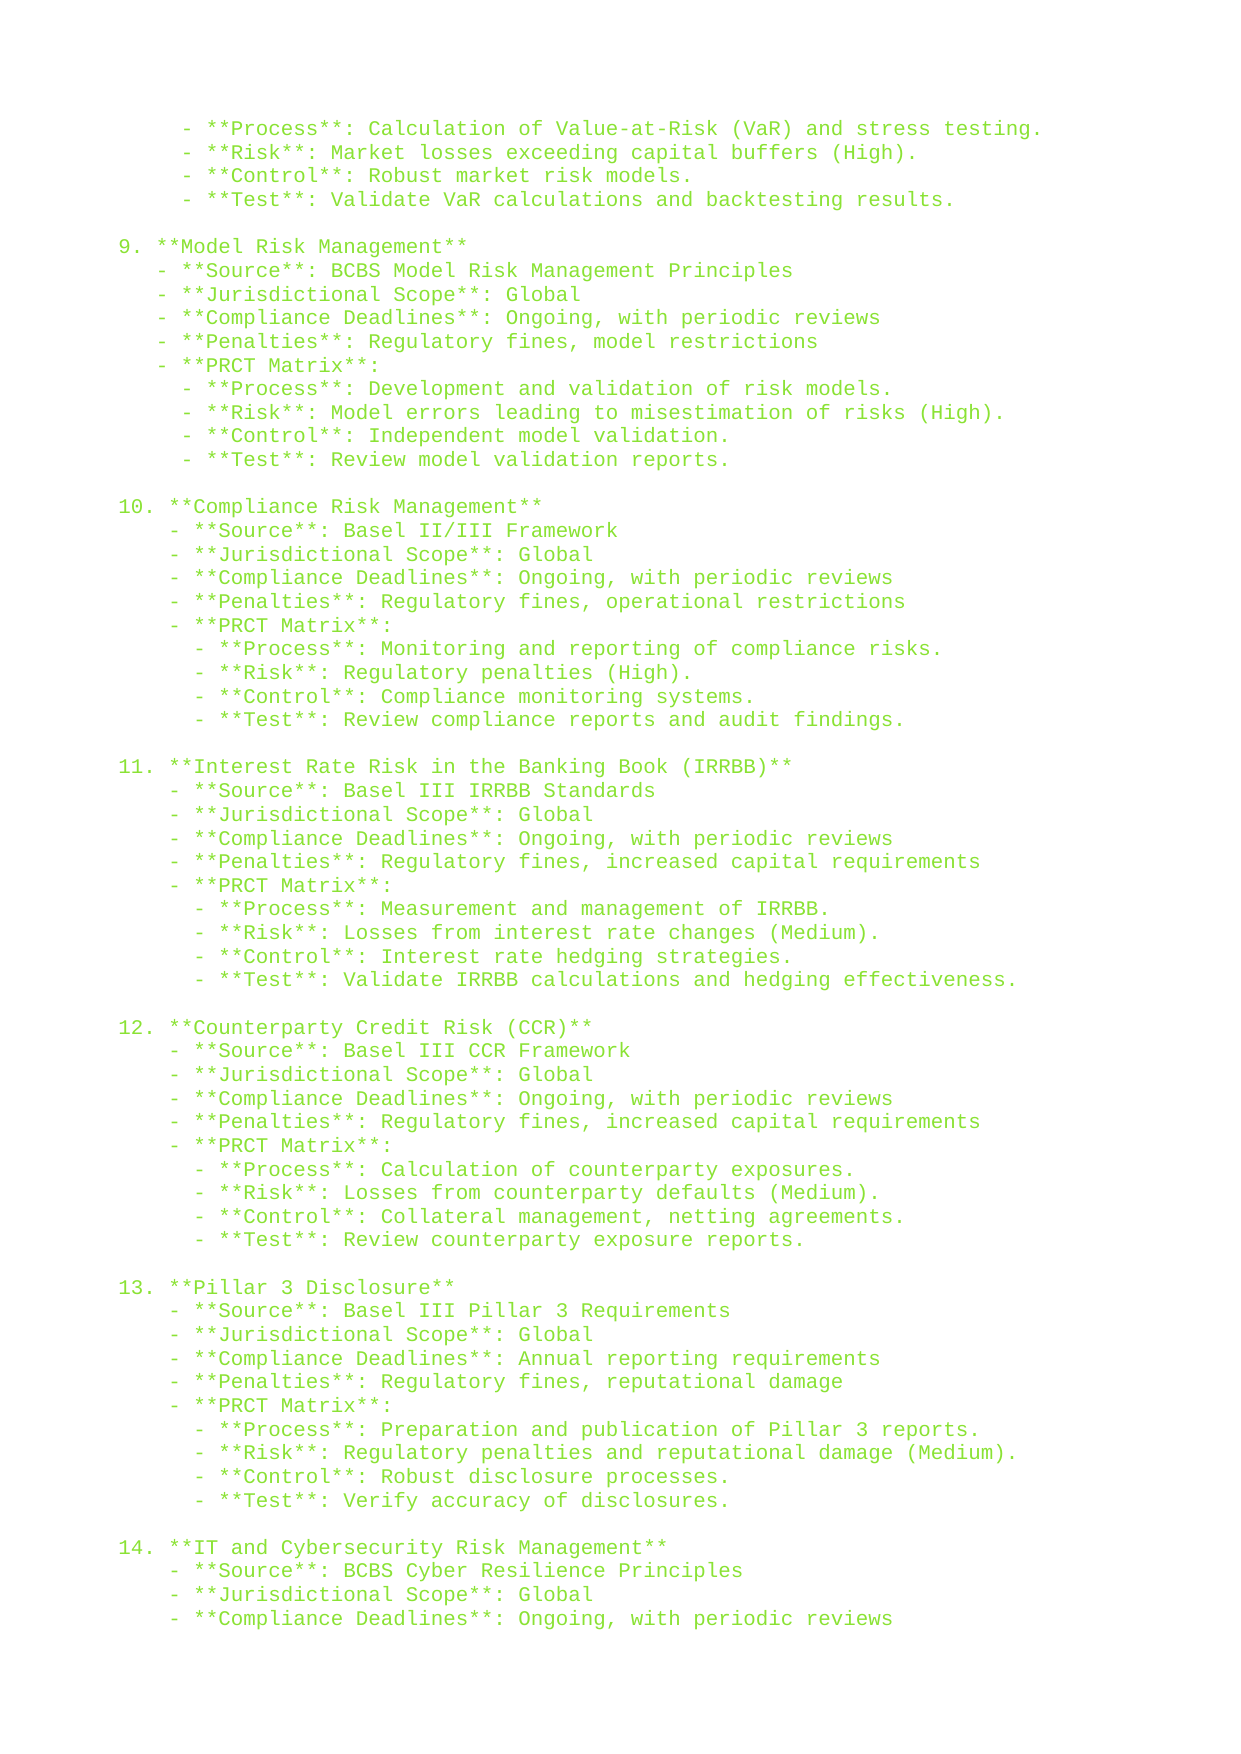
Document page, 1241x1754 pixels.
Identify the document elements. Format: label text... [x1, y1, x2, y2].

text - **Source**: BCBS Cyber Resilience Principles [118, 1561, 1122, 1584]
text - **Jurisdictional Scope**: Global [118, 544, 1122, 567]
text - **Risk**: Regulatory penalties and reputational damage (Medium). [118, 1442, 1122, 1466]
text - **Test**: Validate IRRBB calculations and hedging effectiveness. [118, 969, 1122, 993]
text - **Control**: Independent model validation. [118, 426, 1122, 449]
text - **Control**: Collateral management, netting agreements. [118, 1206, 1122, 1229]
text - **Jurisdictional Scope**: Global [118, 1064, 1122, 1088]
text - **Compliance Deadlines**: Ongoing, with periodic reviews [118, 567, 1122, 591]
text - **Process**: Calculation of counterparty exposures. [118, 1158, 1122, 1182]
text - **Process**: Development and validation of risk models. [118, 378, 1122, 402]
text - **Risk**: Regulatory penalties (High). [118, 662, 1122, 686]
text - **PRCT Matrix**: [118, 1395, 1122, 1419]
text - **Control**: Robust market risk models. [118, 165, 1122, 189]
text - **Source**: BCBS Model Risk Management Principles [118, 260, 1122, 284]
text - **Compliance Deadlines**: Ongoing, with periodic reviews [118, 307, 1122, 331]
text - **PRCT Matrix**: [118, 875, 1122, 898]
text - **Jurisdictional Scope**: Global [118, 1584, 1122, 1608]
text 14. **IT and Cybersecurity Risk Management** [118, 1537, 1122, 1561]
text - **Source**: Basel III CCR Framework [118, 1040, 1122, 1064]
text - **PRCT Matrix**: [118, 354, 1122, 378]
text - **Penalties**: Regulatory fines, model restrictions [118, 331, 1122, 354]
text 9. **Model Risk Management** [118, 236, 1122, 260]
text - **Test**: Review counterparty exposure reports. [118, 1229, 1122, 1253]
text - **Jurisdictional Scope**: Global [118, 284, 1122, 307]
text - **Penalties**: Regulatory fines, increased capital requirements [118, 1111, 1122, 1135]
text - **Compliance Deadlines**: Ongoing, with periodic reviews [118, 827, 1122, 851]
text - **Process**: Calculation of Value-at-Risk (VaR) and stress testing. [118, 118, 1122, 142]
text - **PRCT Matrix**: [118, 1135, 1122, 1158]
text - **Penalties**: Regulatory fines, reputational damage [118, 1371, 1122, 1395]
text - **Control**: Interest rate hedging strategies. [118, 946, 1122, 969]
text - **Source**: Basel II/III Framework [118, 520, 1122, 544]
text - **Risk**: Model errors leading to misestimation of risks (High). [118, 402, 1122, 426]
text - **Source**: Basel III IRRBB Standards [118, 780, 1122, 804]
text - **PRCT Matrix**: [118, 615, 1122, 638]
text 10. **Compliance Risk Management** [118, 496, 1122, 520]
text - **Penalties**: Regulatory fines, operational restrictions [118, 591, 1122, 615]
text - **Process**: Measurement and management of IRRBB. [118, 898, 1122, 922]
text - **Control**: Compliance monitoring systems. [118, 686, 1122, 709]
text - **Jurisdictional Scope**: Global [118, 804, 1122, 827]
text 11. **Interest Rate Risk in the Banking Book (IRRBB)** [118, 757, 1122, 780]
text - **Compliance Deadlines**: Ongoing, with periodic reviews [118, 1088, 1122, 1111]
text - **Test**: Verify accuracy of disclosures. [118, 1489, 1122, 1513]
text - **Test**: Review model validation reports. [118, 449, 1122, 473]
text - **Compliance Deadlines**: Annual reporting requirements [118, 1348, 1122, 1371]
text 12. **Counterparty Credit Risk (CCR)** [118, 1017, 1122, 1040]
text - **Risk**: Losses from interest rate changes (Medium). [118, 922, 1122, 946]
text - **Process**: Monitoring and reporting of compliance risks. [118, 638, 1122, 662]
text - **Compliance Deadlines**: Ongoing, with periodic reviews [118, 1608, 1122, 1631]
text - **Risk**: Market losses exceeding capital buffers (High). [118, 142, 1122, 165]
text 13. **Pillar 3 Disclosure** [118, 1277, 1122, 1300]
text - **Source**: Basel III Pillar 3 Requirements [118, 1300, 1122, 1324]
text - **Control**: Robust disclosure processes. [118, 1466, 1122, 1489]
text - **Test**: Validate VaR calculations and backtesting results. [118, 189, 1122, 213]
text - **Process**: Preparation and publication of Pillar 3 reports. [118, 1419, 1122, 1442]
text - **Risk**: Losses from counterparty defaults (Medium). [118, 1182, 1122, 1206]
text - **Jurisdictional Scope**: Global [118, 1324, 1122, 1348]
text - **Test**: Review compliance reports and audit findings. [118, 709, 1122, 733]
text - **Penalties**: Regulatory fines, increased capital requirements [118, 851, 1122, 875]
